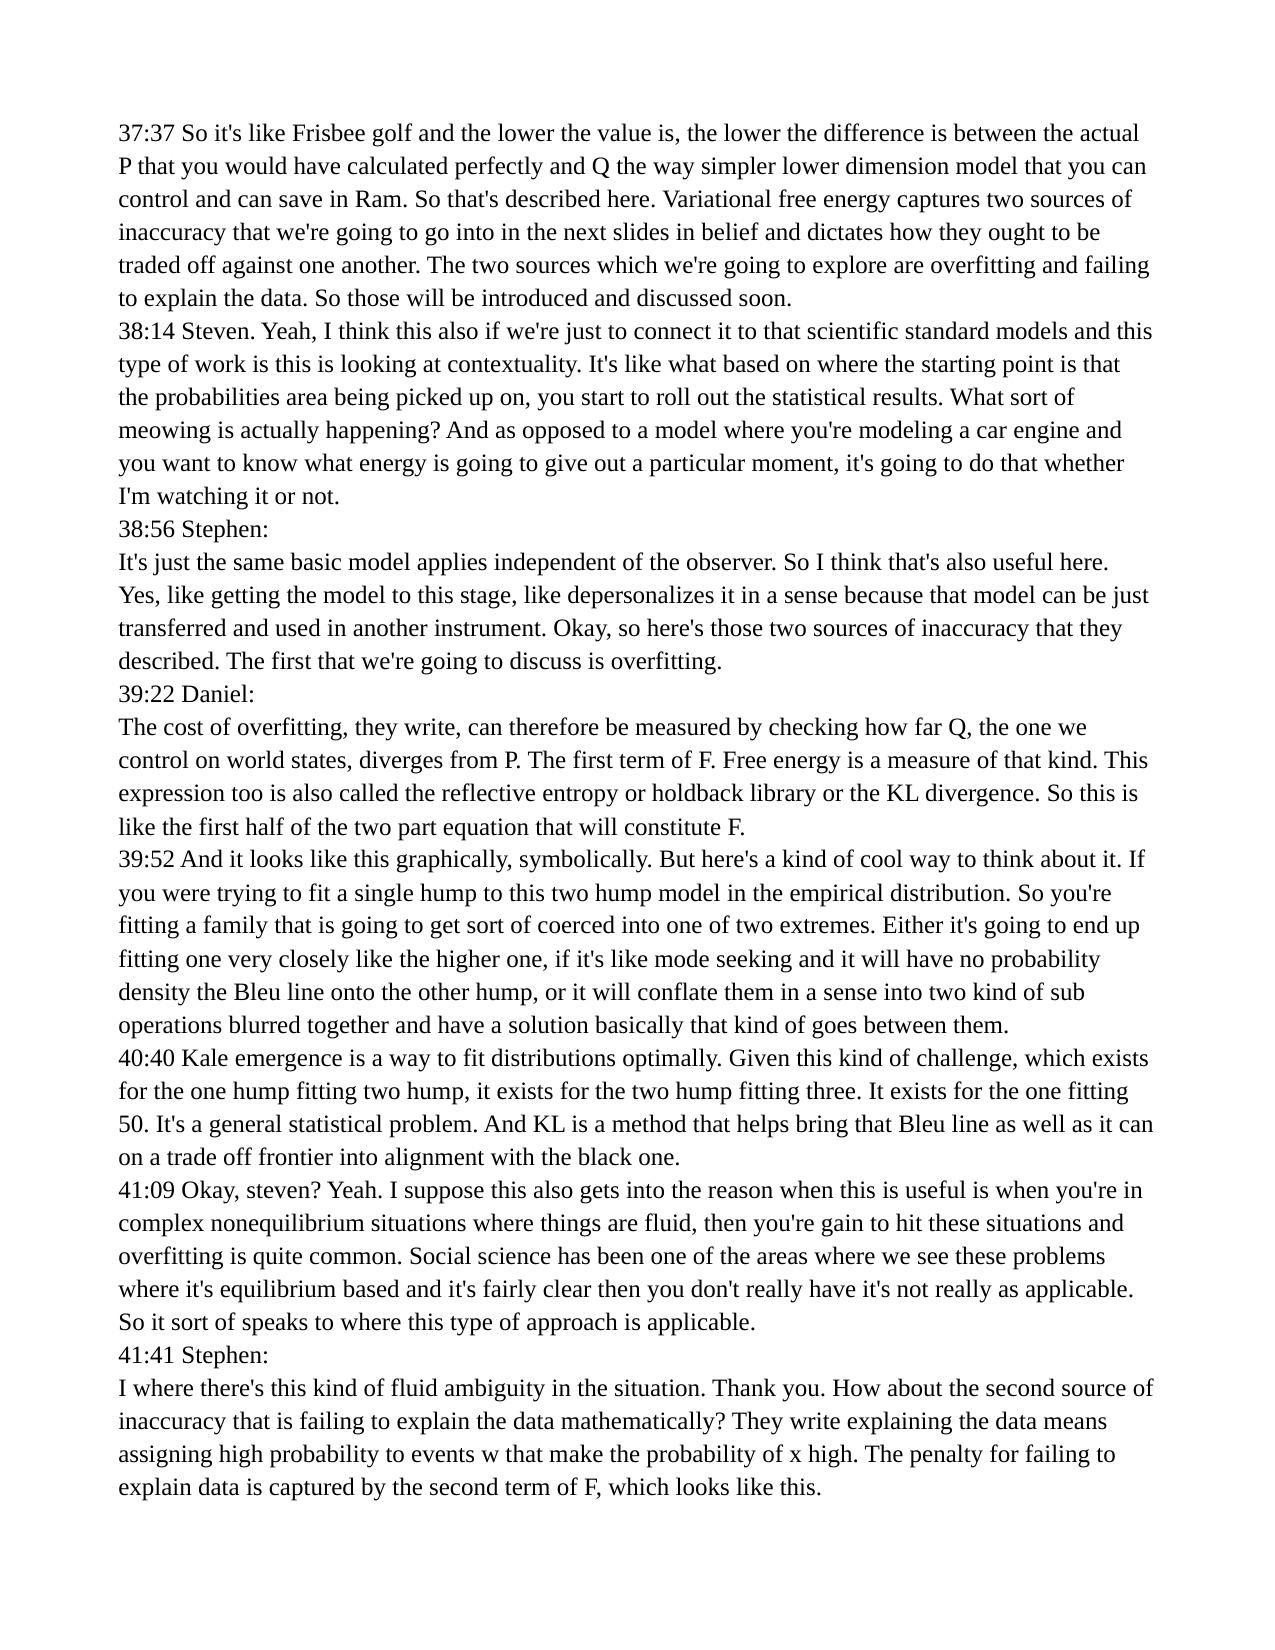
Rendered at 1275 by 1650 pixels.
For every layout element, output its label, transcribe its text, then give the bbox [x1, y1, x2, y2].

text 37:37 So it's like Frisbee golf and the lower the value is, the lower the difference is between the actual P that you would have calculated perfectly and Q the way simpler lower dimension model that you can control and can save in Ram. So that's described here. Variational free energy captures two sources of inaccuracy that we're going to go into in the next slides in belief and dictates how they ought to be traded off against one another. The two sources which we're going to explore are overfitting and failing to explain the data. So those will be introduced and discussed soon. 38:14 Steven. Yeah, I think this also if we're just to connect it to that scientific standard models and this type of work is this is looking at contextuality. It's like what based on where the starting point is that the probabilities area being picked up on, you start to roll out the statistical results. What sort of meowing is actually happening? And as opposed to a model where you're modeling a car engine and you want to know what energy is going to give out a particular moment, it's going to do that whether I'm watching it or not. 38:56 Stephen: It's just the same basic model applies independent of the observer. So I think that's also useful here. Yes, like getting the model to this stage, like depersonalizes it in a sense because that model can be just transferred and used in another instrument. Okay, so here's those two sources of inaccuracy that they described. The first that we're going to discuss is overfitting. 39:22 Daniel: The cost of overfitting, they write, can therefore be measured by checking how far Q, the one we control on world states, diverges from P. The first term of F. Free energy is a measure of that kind. This expression too is also called the reflective entropy or holdback library or the KL divergence. So this is like the first half of the two part equation that will constitute F. 39:52 And it looks like this graphically, symbolically. But here's a kind of cool way to think about it. If you were trying to fit a single hump to this two hump model in the empirical distribution. So you're fitting a family that is going to get sort of coerced into one of two extremes. Either it's going to end up fitting one very closely like the higher one, if it's like mode seeking and it will have no probability density the Bleu line onto the other hump, or it will conflate them in a sense into two kind of sub operations blurred together and have a solution basically that kind of goes between them. 40:40 Kale emergence is a way to fit distributions optimally. Given this kind of challenge, which exists for the one hump fitting two hump, it exists for the two hump fitting three. It exists for the one fitting 50. It's a general statistical problem. And KL is a method that helps bring that Bleu line as well as it can on a trade off frontier into alignment with the black one. 41:09 Okay, steven? Yeah. I suppose this also gets into the reason when this is useful is when you're in complex nonequilibrium situations where things are fluid, then you're gain to hit these situations and overfitting is quite common. Social science has been one of the areas where we see these problems where it's equilibrium based and it's fairly clear then you don't really have it's not really as applicable. So it sort of speaks to where this type of approach is applicable. 41:41 Stephen: I where there's this kind of fluid ambiguity in the situation. Thank you. How about the second source of inaccuracy that is failing to explain the data mathematically? They write explaining the data means assigning high probability to events w that make the probability of x high. The penalty for failing to explain data is captured by the second term of F, which looks like this. [118, 118, 1157, 1501]
